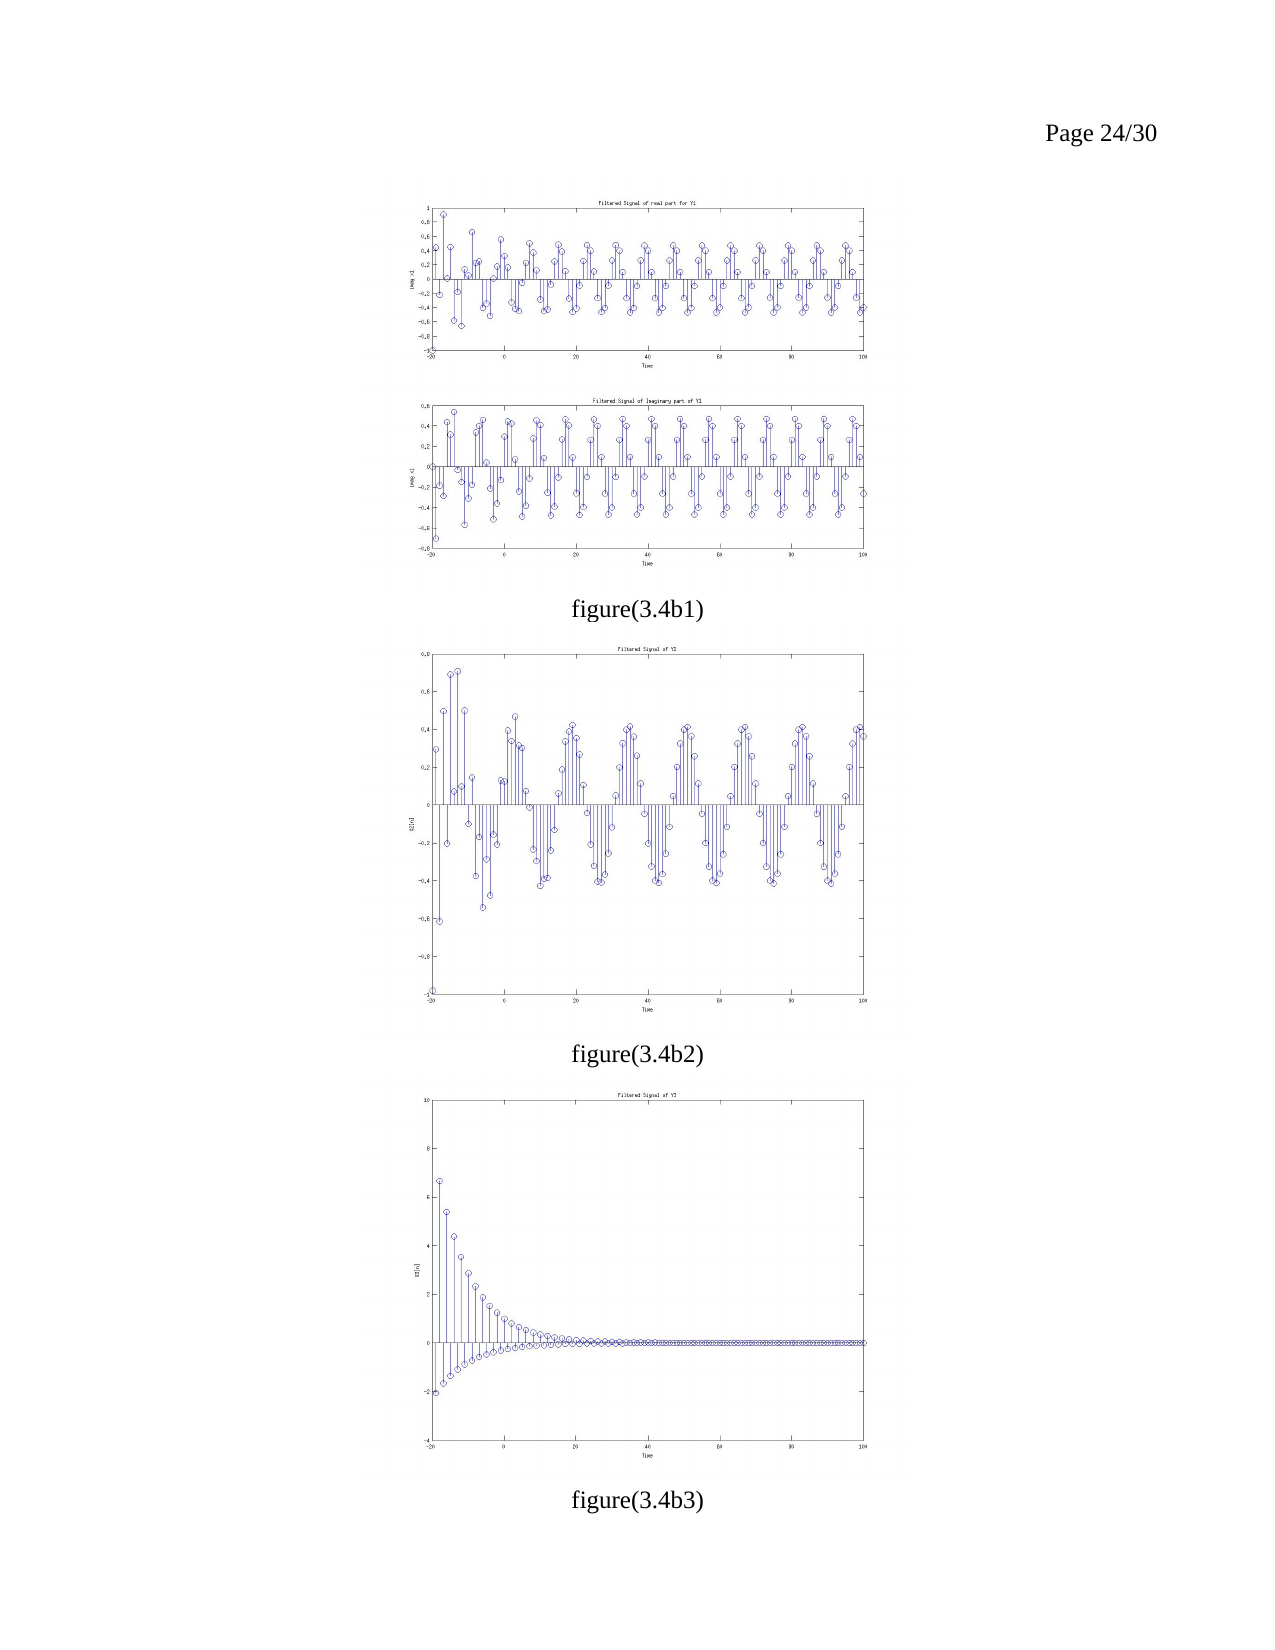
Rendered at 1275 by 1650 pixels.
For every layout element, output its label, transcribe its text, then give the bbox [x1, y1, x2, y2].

picture [360, 176, 915, 594]
text figure(3.4b3) [118, 1485, 1157, 1514]
picture [360, 622, 915, 1040]
text figure(3.4b2) [118, 1039, 1157, 1068]
text figure(3.4b1) [118, 594, 1157, 623]
picture [360, 1068, 915, 1486]
